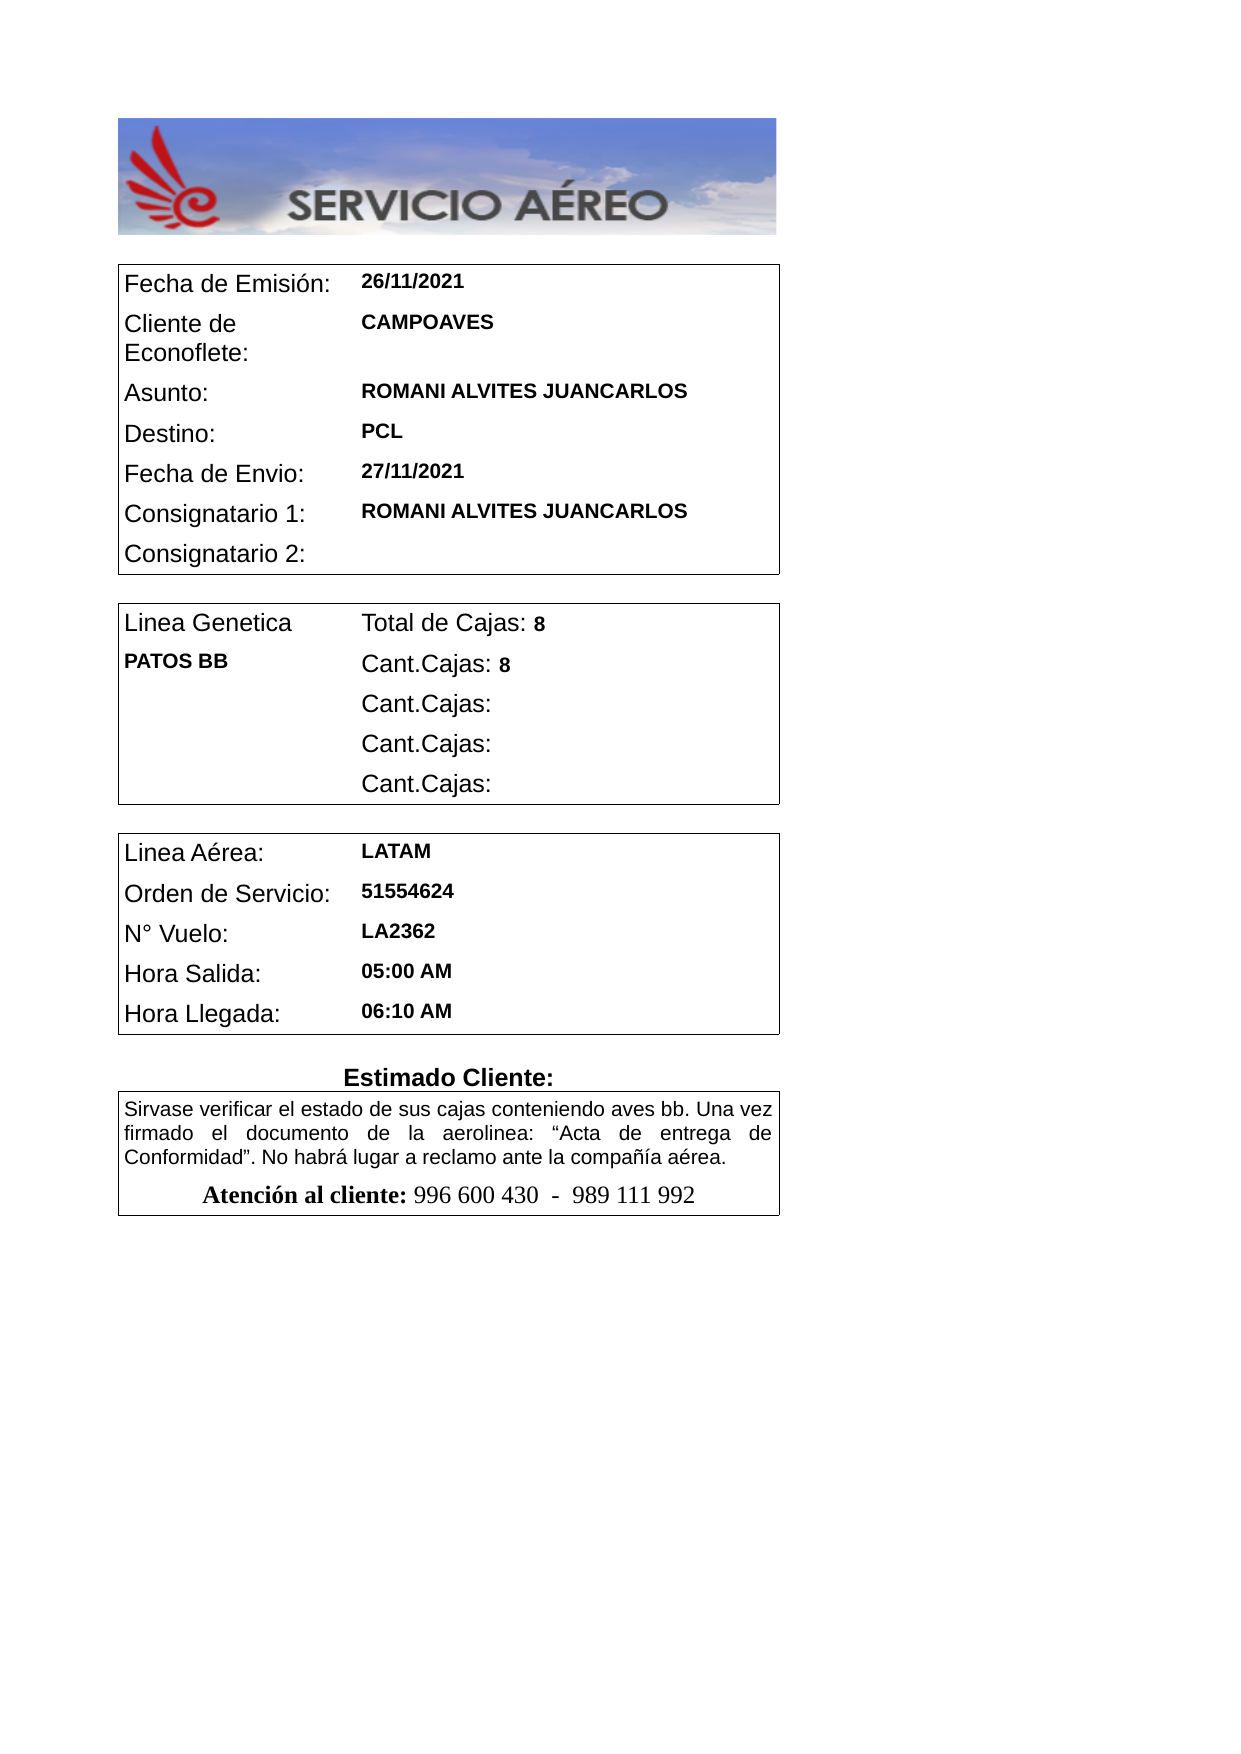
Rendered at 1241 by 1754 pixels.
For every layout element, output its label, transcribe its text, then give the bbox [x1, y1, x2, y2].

table_cell [119, 764, 356, 804]
table_cell LA2362 [356, 913, 779, 953]
table_cell Cant.Cajas: [356, 764, 779, 804]
table_cell ROMANI ALVITES JUANCARLOS [356, 493, 779, 533]
table_header 26/11/2021 [356, 265, 779, 304]
table_cell Linea Genetica [119, 604, 356, 643]
table_cell LATAM [356, 834, 779, 873]
table_cell [118, 805, 356, 833]
table_cell Cant.Cajas: 8 [356, 643, 779, 683]
table_cell Sirvase verificar el estado de sus cajas conteniendo aves bb. Una vez firmado el documento de la aerolinea: “Acta de entrega de Conformidad”. No habrá lugar a reclamo ante la compañía aérea. [119, 1092, 779, 1175]
table_cell PCL [356, 413, 779, 453]
table_cell Cant.Cajas: [356, 723, 779, 763]
table_cell Atención al cliente: 996 600 430 - 989 111 992 [119, 1175, 779, 1215]
table_cell [356, 805, 779, 833]
table_cell Destino: [119, 413, 356, 453]
table_cell [119, 723, 356, 763]
table_cell 27/11/2021 [356, 453, 779, 493]
table_cell [356, 534, 779, 574]
table_header Fecha de Emisión: [119, 265, 356, 304]
table_cell 06:10 AM [356, 994, 779, 1034]
table_cell 05:00 AM [356, 953, 779, 993]
table_cell Fecha de Envio: [119, 453, 356, 493]
table_cell N° Vuelo: [119, 913, 356, 953]
table_cell Cliente de Econoflete: [119, 304, 356, 373]
table_cell 51554624 [356, 873, 779, 913]
table_cell Total de Cajas: 8 [356, 604, 779, 643]
table_cell [118, 575, 356, 603]
table_cell Linea Aérea: [119, 834, 356, 873]
table_cell Estimado Cliente: [118, 1035, 779, 1091]
table_cell CAMPOAVES [356, 304, 779, 373]
table_cell ROMANI ALVITES JUANCARLOS [356, 373, 779, 413]
table_cell Asunto: [119, 373, 356, 413]
picture [118, 118, 777, 235]
table_cell Hora Salida: [119, 953, 356, 993]
table_cell [119, 683, 356, 723]
table_cell Hora Llegada: [119, 994, 356, 1034]
table_cell Consignatario 2: [119, 534, 356, 574]
table_cell PATOS BB [119, 643, 356, 683]
table_cell Consignatario 1: [119, 493, 356, 533]
table_cell Orden de Servicio: [119, 873, 356, 913]
table_cell Cant.Cajas: [356, 683, 779, 723]
table_cell [356, 575, 779, 603]
